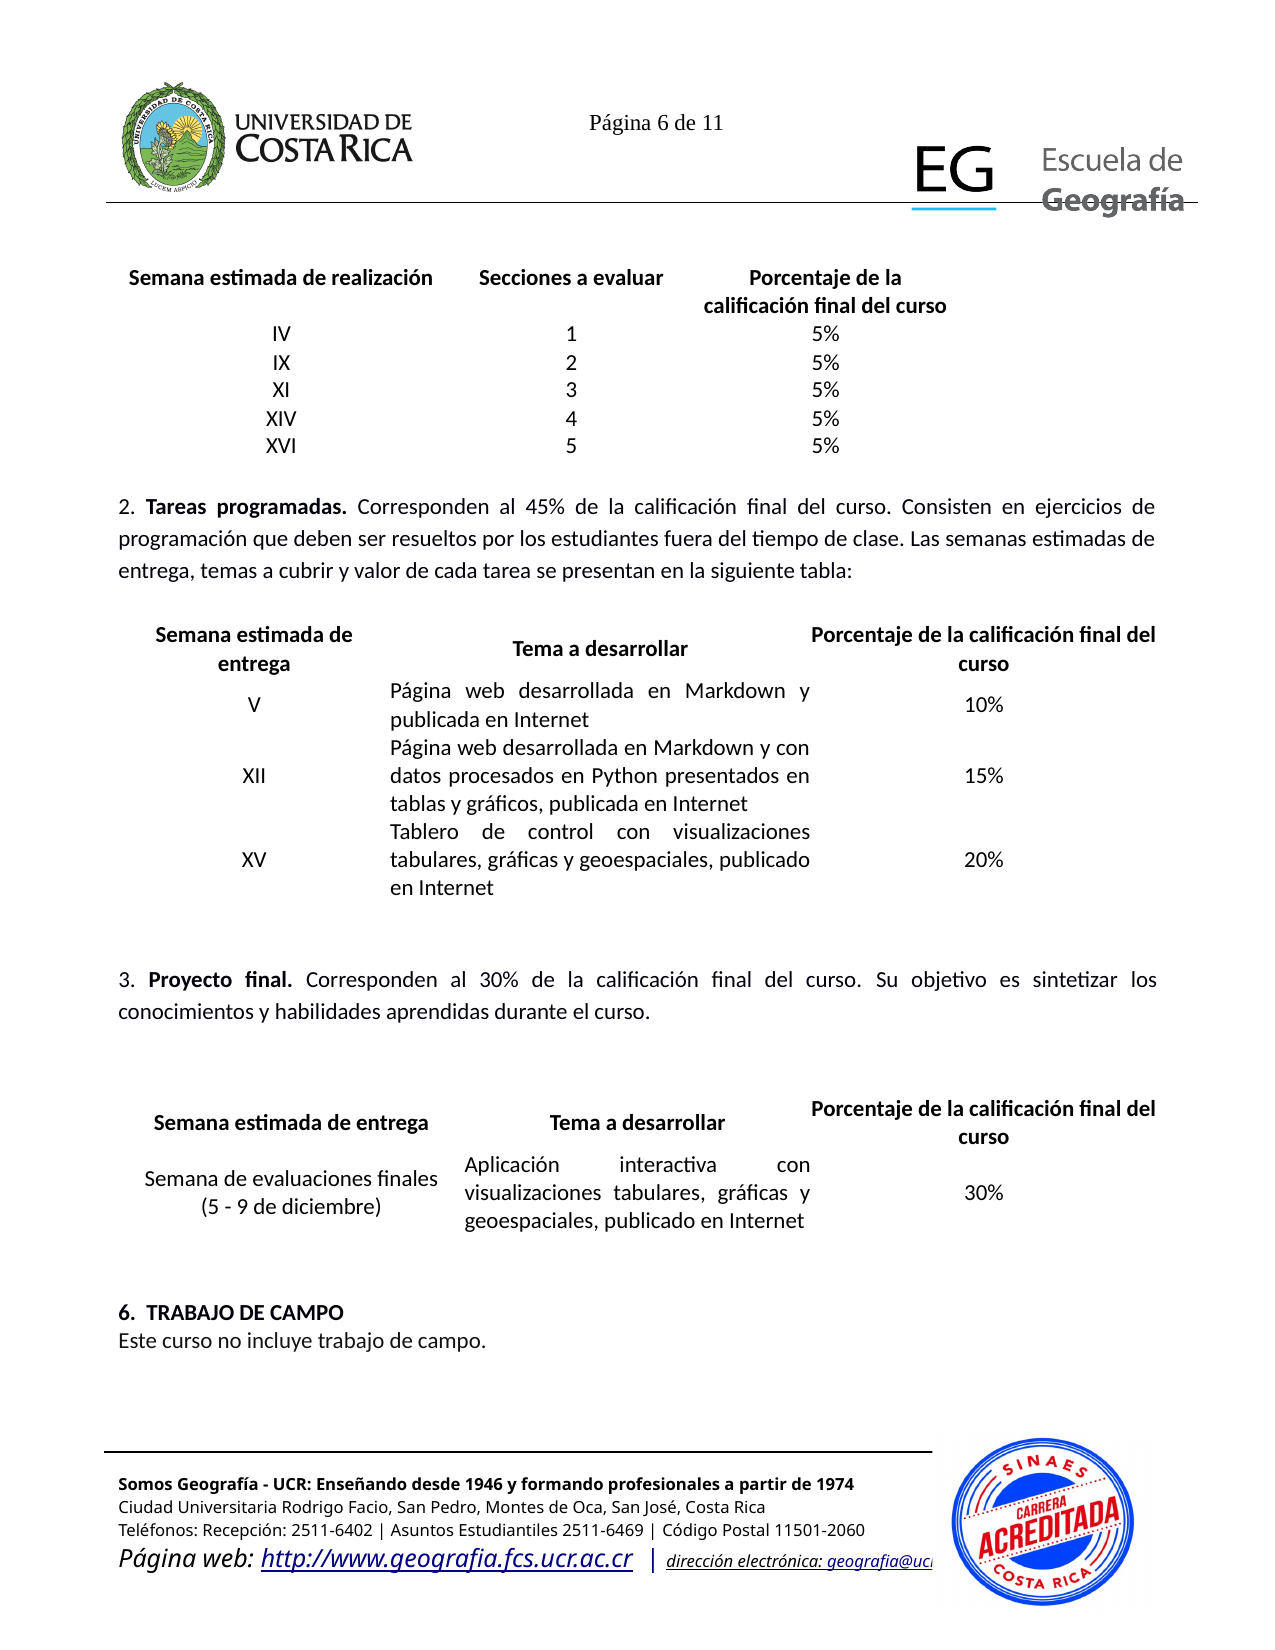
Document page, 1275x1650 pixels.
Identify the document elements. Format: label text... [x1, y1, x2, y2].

table_cell 20% [811, 817, 1157, 901]
table_cell 5% [698, 404, 952, 432]
table_cell 30% [811, 1150, 1157, 1234]
table_cell 5% [698, 376, 952, 404]
table_cell XV [118, 817, 390, 901]
table_cell XI [118, 376, 444, 404]
table_header Secciones a evaluar [444, 264, 698, 319]
table_header Semana estimada de entrega [118, 1094, 464, 1150]
table_cell 5% [698, 432, 952, 460]
table_cell Semana de evaluaciones finales (5 - 9 de diciembre) [118, 1150, 464, 1234]
table_cell 4 [444, 404, 698, 432]
table_header Tema a desarrollar [390, 621, 811, 677]
picture [887, 102, 1208, 253]
table_cell 3 [444, 376, 698, 404]
table_cell Página web desarrollada en Markdown y con datos procesados en Python presentados en tablas y gráficos, publicada en Internet [390, 733, 811, 817]
table_cell XIV [118, 404, 444, 432]
table_cell 15% [811, 733, 1157, 817]
table_cell Página web desarrollada en Markdown y publicada en Internet [390, 677, 811, 733]
table_cell IX [118, 348, 444, 376]
table_header Porcentaje de la calificación final del curso [698, 264, 952, 319]
text 2. Tareas programadas. Corresponden al 45% de la calificación final del curso. Consisten en ejercicios de programación que deben ser resueltos por los estudiantes fuera del tiempo de clase. Las semanas estimadas de entrega, temas a cubrir y valor de cada tarea se presentan en la siguiente tabla: [118, 492, 1157, 584]
table_header Porcentaje de la calificación final del curso [811, 621, 1157, 677]
table_cell 5 [444, 432, 698, 460]
table_header Porcentaje de la calificación final del curso [811, 1094, 1157, 1150]
picture [118, 76, 417, 197]
text Este curso no incluye trabajo de campo. [118, 1326, 1157, 1354]
text 3. Proyecto final. Corresponden al 30% de la calificación final del curso. Su objetivo es sintetizar los conocimientos y habilidades aprendidas durante el curso. [118, 965, 1157, 1025]
table_cell V [118, 677, 390, 733]
table_header Semana estimada de realización [118, 264, 444, 319]
table_header Tema a desarrollar [464, 1094, 811, 1150]
table_header Semana estimada de entrega [118, 621, 390, 677]
table_cell XVI [118, 432, 444, 460]
table_cell 2 [444, 348, 698, 376]
table_cell 1 [444, 320, 698, 348]
table_cell Tablero de control con visualizaciones tabulares, gráficas y geoespaciales, publicado en Internet [390, 817, 811, 901]
picture [932, 1432, 1156, 1613]
table_cell Aplicación interactiva con visualizaciones tabulares, gráficas y geoespaciales, publicado en Internet [464, 1150, 811, 1234]
table_cell XII [118, 733, 390, 817]
table_cell IV [118, 320, 444, 348]
table_cell 10% [811, 677, 1157, 733]
table_cell 5% [698, 320, 952, 348]
text 6. TRABAJO DE CAMPO [118, 1298, 1157, 1326]
table_cell 5% [698, 348, 952, 376]
